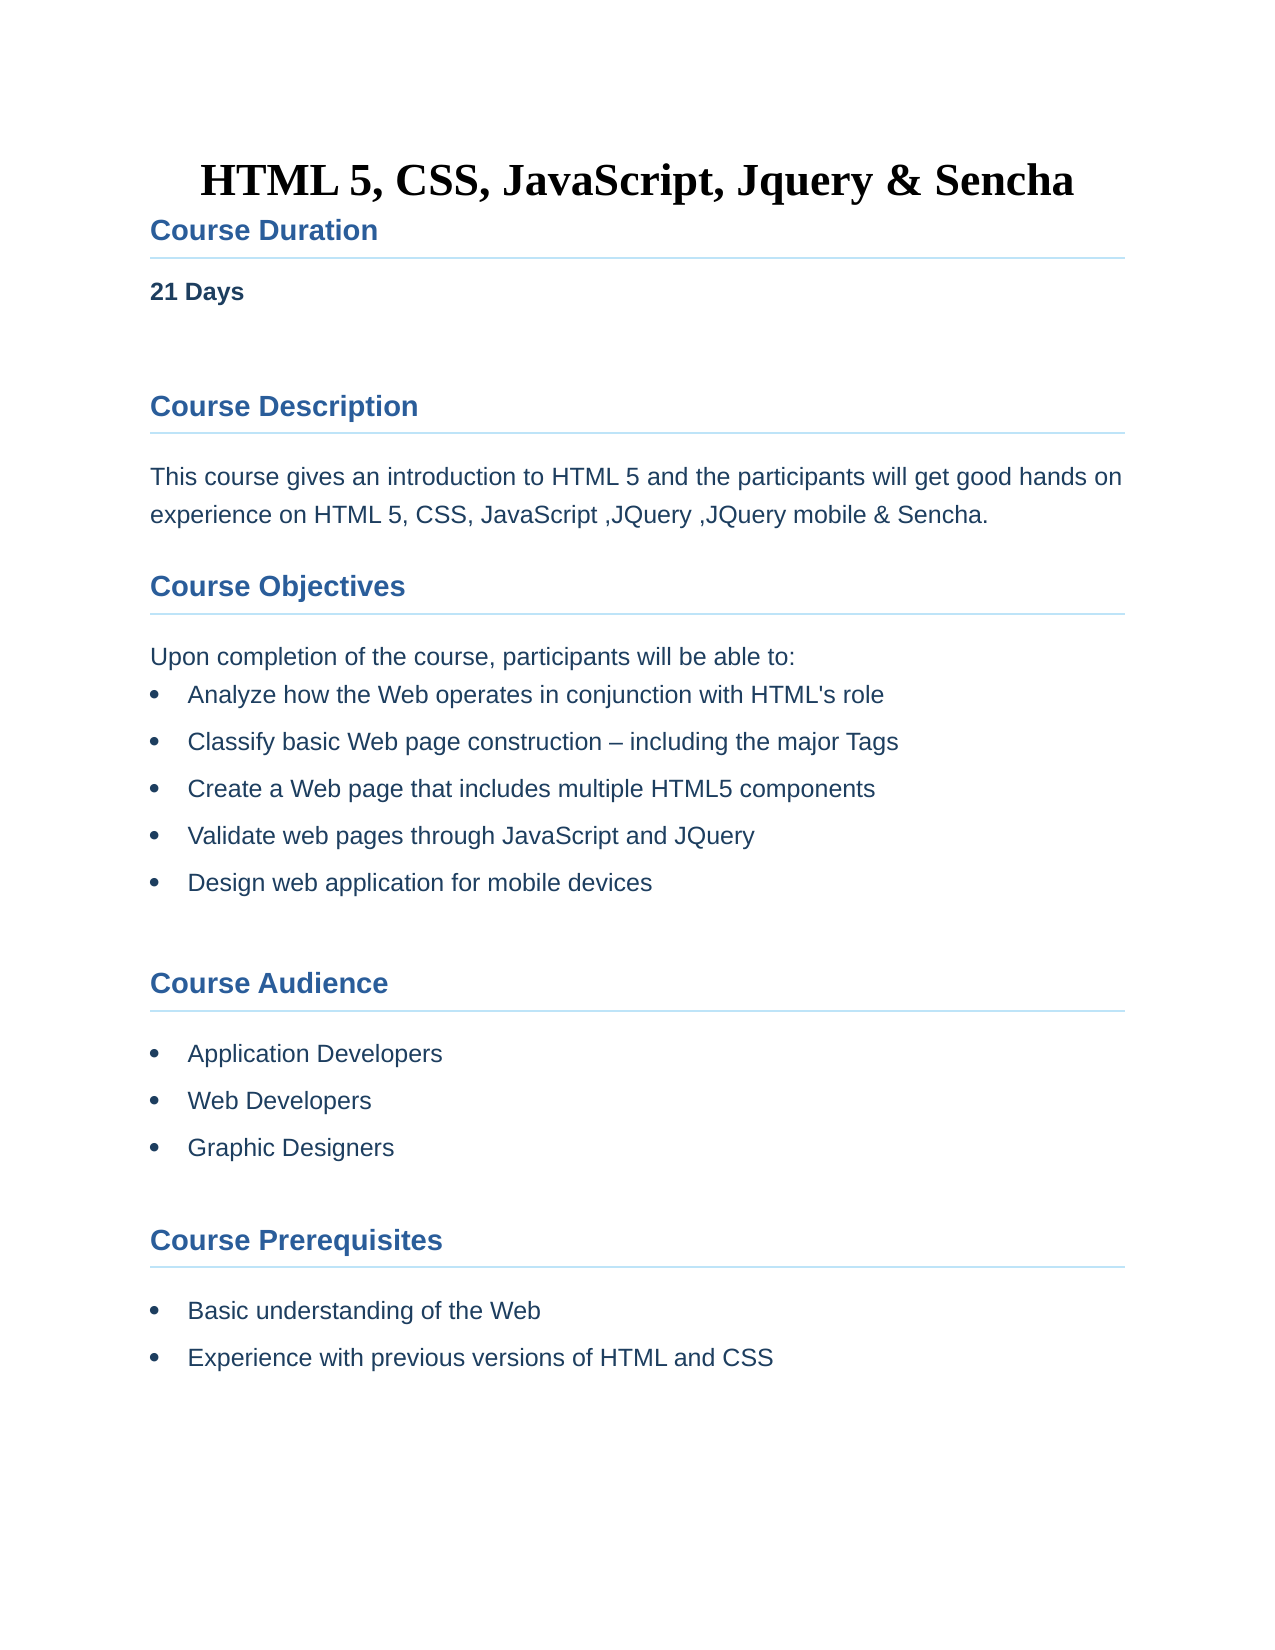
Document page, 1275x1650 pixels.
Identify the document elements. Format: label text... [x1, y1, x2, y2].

list Validate web pages through JavaScript and JQuery [150, 812, 1125, 850]
text This course gives an introduction to HTML 5 and the participants will get good hands on experience on HTML 5, CSS, JavaScript ,JQuery ,JQuery mobile & Sencha. [150, 452, 1125, 528]
text Course Objectives [150, 564, 1125, 613]
text Course Prerequisites [150, 1218, 1125, 1266]
list Basic understanding of the Web [150, 1286, 1125, 1324]
list Create a Web page that includes multiple HTML5 components [150, 765, 1125, 803]
list Design web application for mobile devices [150, 859, 1125, 897]
list Analyze how the Web operates in conjunction with HTML's role [150, 671, 1125, 709]
subtitle 21 Days [150, 277, 1125, 306]
list Application Developers [150, 1030, 1125, 1068]
list Web Developers [150, 1077, 1125, 1115]
list Experience with previous versions of HTML and CSS [150, 1333, 1125, 1371]
text Course Description [150, 384, 1125, 432]
text Course Audience [150, 962, 1125, 1010]
list Classify basic Web page construction – including the major Tags [150, 718, 1125, 756]
subtitle HTML 5, CSS, JavaScript, Jquery & Sencha [150, 153, 1125, 206]
list Graphic Designers [150, 1124, 1125, 1162]
text Upon completion of the course, participants will be able to: [150, 633, 1125, 671]
text Course Duration [150, 208, 1125, 257]
